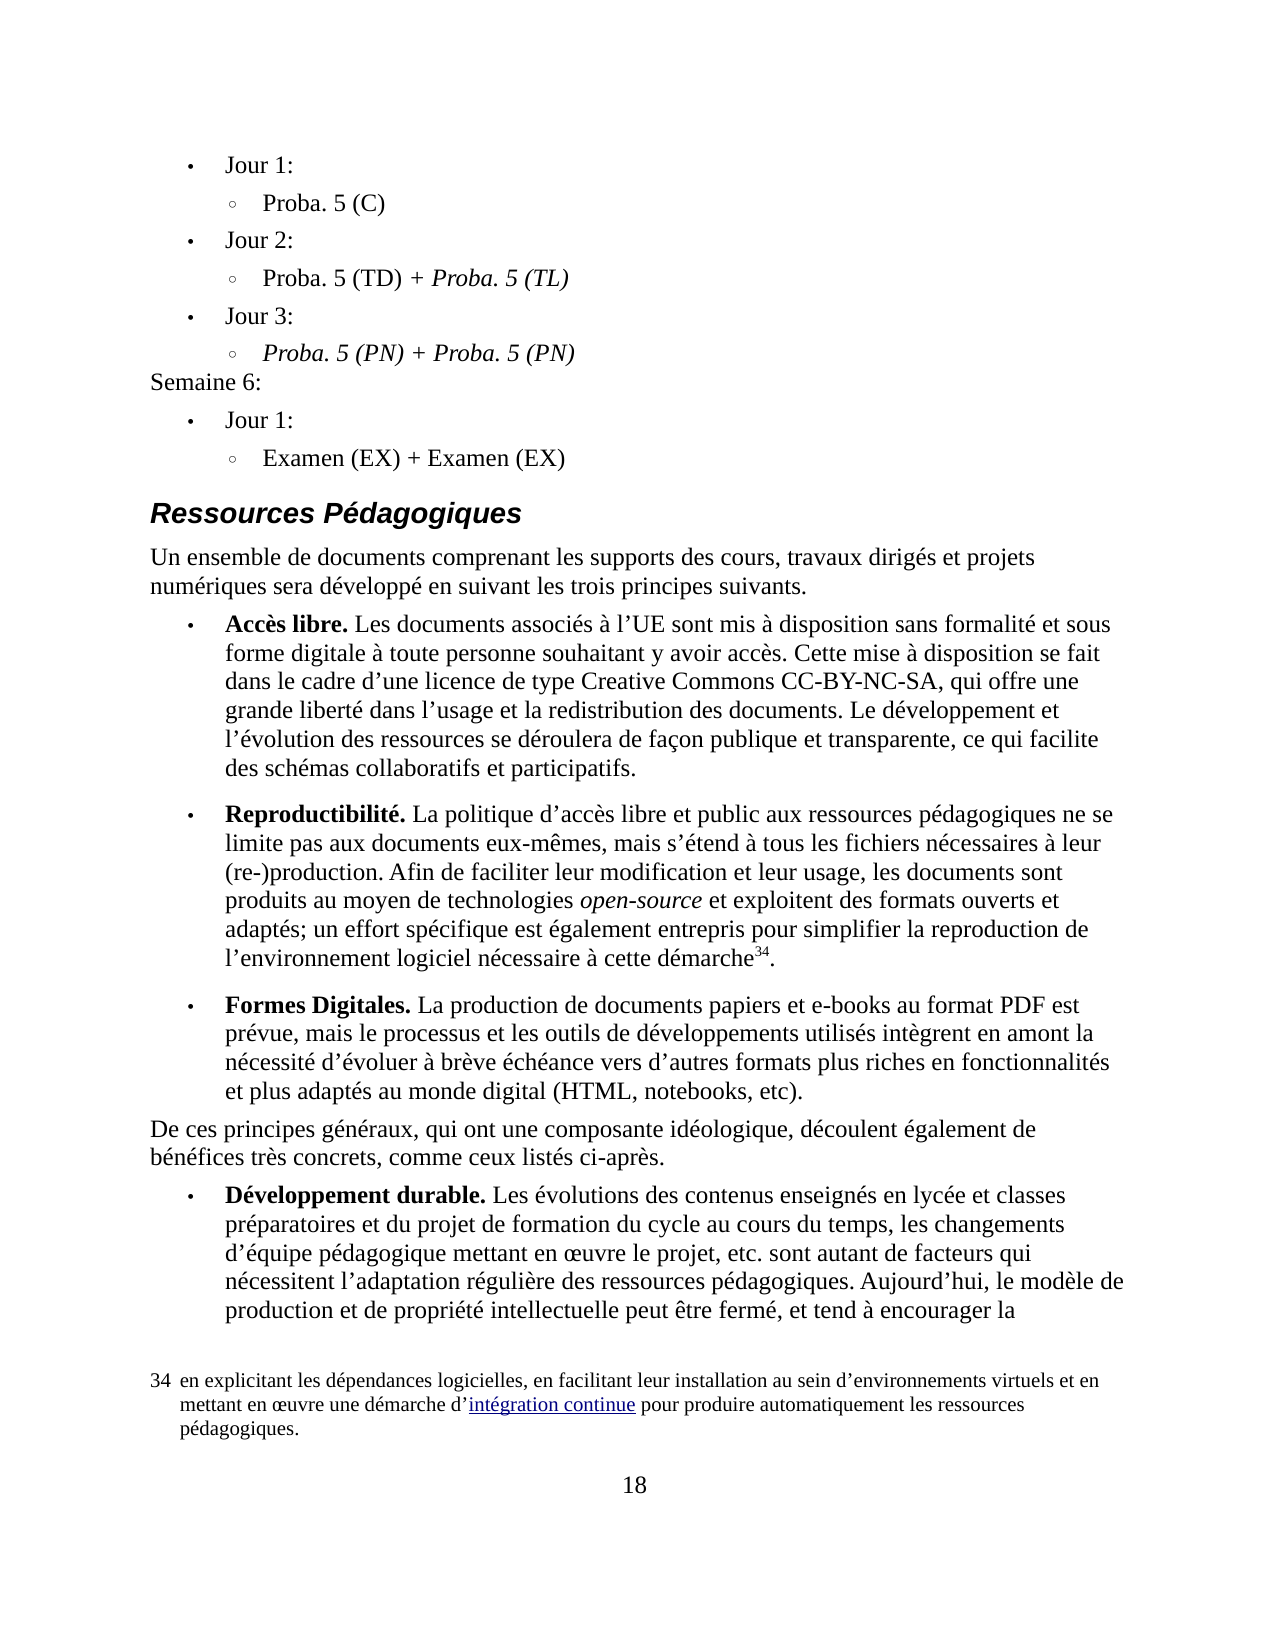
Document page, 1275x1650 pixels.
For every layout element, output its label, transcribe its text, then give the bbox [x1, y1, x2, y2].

text De ces principes généraux, qui ont une composante idéologique, découlent également de bénéfices très concrets, comme ceux listés ci-après. [150, 1114, 1125, 1171]
list Jour 3: [187, 301, 1125, 329]
list Développement durable. Les évolutions des contenus enseignés en lycée et classes préparatoires et du projet de formation du cycle au cours du temps, les changements d’équipe pédagogique mettant en œuvre le projet, etc. sont autant de facteurs qui nécessitent l’adaptation régulière des ressources pédagogiques. Aujourd’hui, le modèle de production et de propriété intellectuelle peut être fermé, et tend à encourager la [187, 1180, 1125, 1324]
list Jour 1: [187, 405, 1125, 434]
list Proba. 5 (PN) + Proba. 5 (PN) [225, 338, 1125, 367]
list Jour 2: [187, 225, 1125, 254]
list Jour 1: [187, 150, 1125, 179]
list Accès libre. Les documents associés à l’UE sont mis à disposition sans formalité et sous forme digitale à toute personne souhaitant y avoir accès. Cette mise à disposition se fait dans le cadre d’une licence de type Creative Commons CC-BY-NC-SA, qui offre une grande liberté dans l’usage et la redistribution des documents. Le développement et l’évolution des ressources se déroulera de façon publique et transparente, ce qui facilite des schémas collaboratifs et participatifs. [187, 609, 1125, 781]
text Un ensemble de documents comprenant les supports des cours, travaux dirigés et projets numériques sera développé en suivant les trois principes suivants. [150, 542, 1125, 600]
list Reproductibilité. La politique d’accès libre et public aux ressources pédagogiques ne se limite pas aux documents eux-mêmes, mais s’étend à tous les fichiers nécessaires à leur (re-)production. Afin de faciliter leur modification et leur usage, les documents sont produits au moyen de technologies open-source et exploitent des formats ouverts et adaptés; un effort spécifique est également entrepris pour simplifier la reproduction de l’environnement logiciel nécessaire à cette démarche. [187, 799, 1125, 972]
subtitle Ressources Pédagogiques [150, 496, 1125, 530]
text Semaine 6: [150, 367, 1125, 396]
list Proba. 5 (TD) + Proba. 5 (TL) [225, 263, 1125, 292]
list Proba. 5 (C) [225, 188, 1125, 216]
list en explicitant les dépendances logicielles, en facilitant leur installation au sein d’environnements virtuels et en mettant en œuvre une démarche d’intégration continue pour produire automatiquement les ressources pédagogiques. [150, 1368, 1125, 1440]
list Examen (EX) + Examen (EX) [225, 443, 1125, 471]
list Formes Digitales. La production de documents papiers et e-books au format PDF est prévue, mais le processus et les outils de développements utilisés intègrent en amont la nécessité d’évoluer à brève échéance vers d’autres formats plus riches en fonctionnalités et plus adaptés au monde digital (HTML, notebooks, etc). [187, 990, 1125, 1105]
